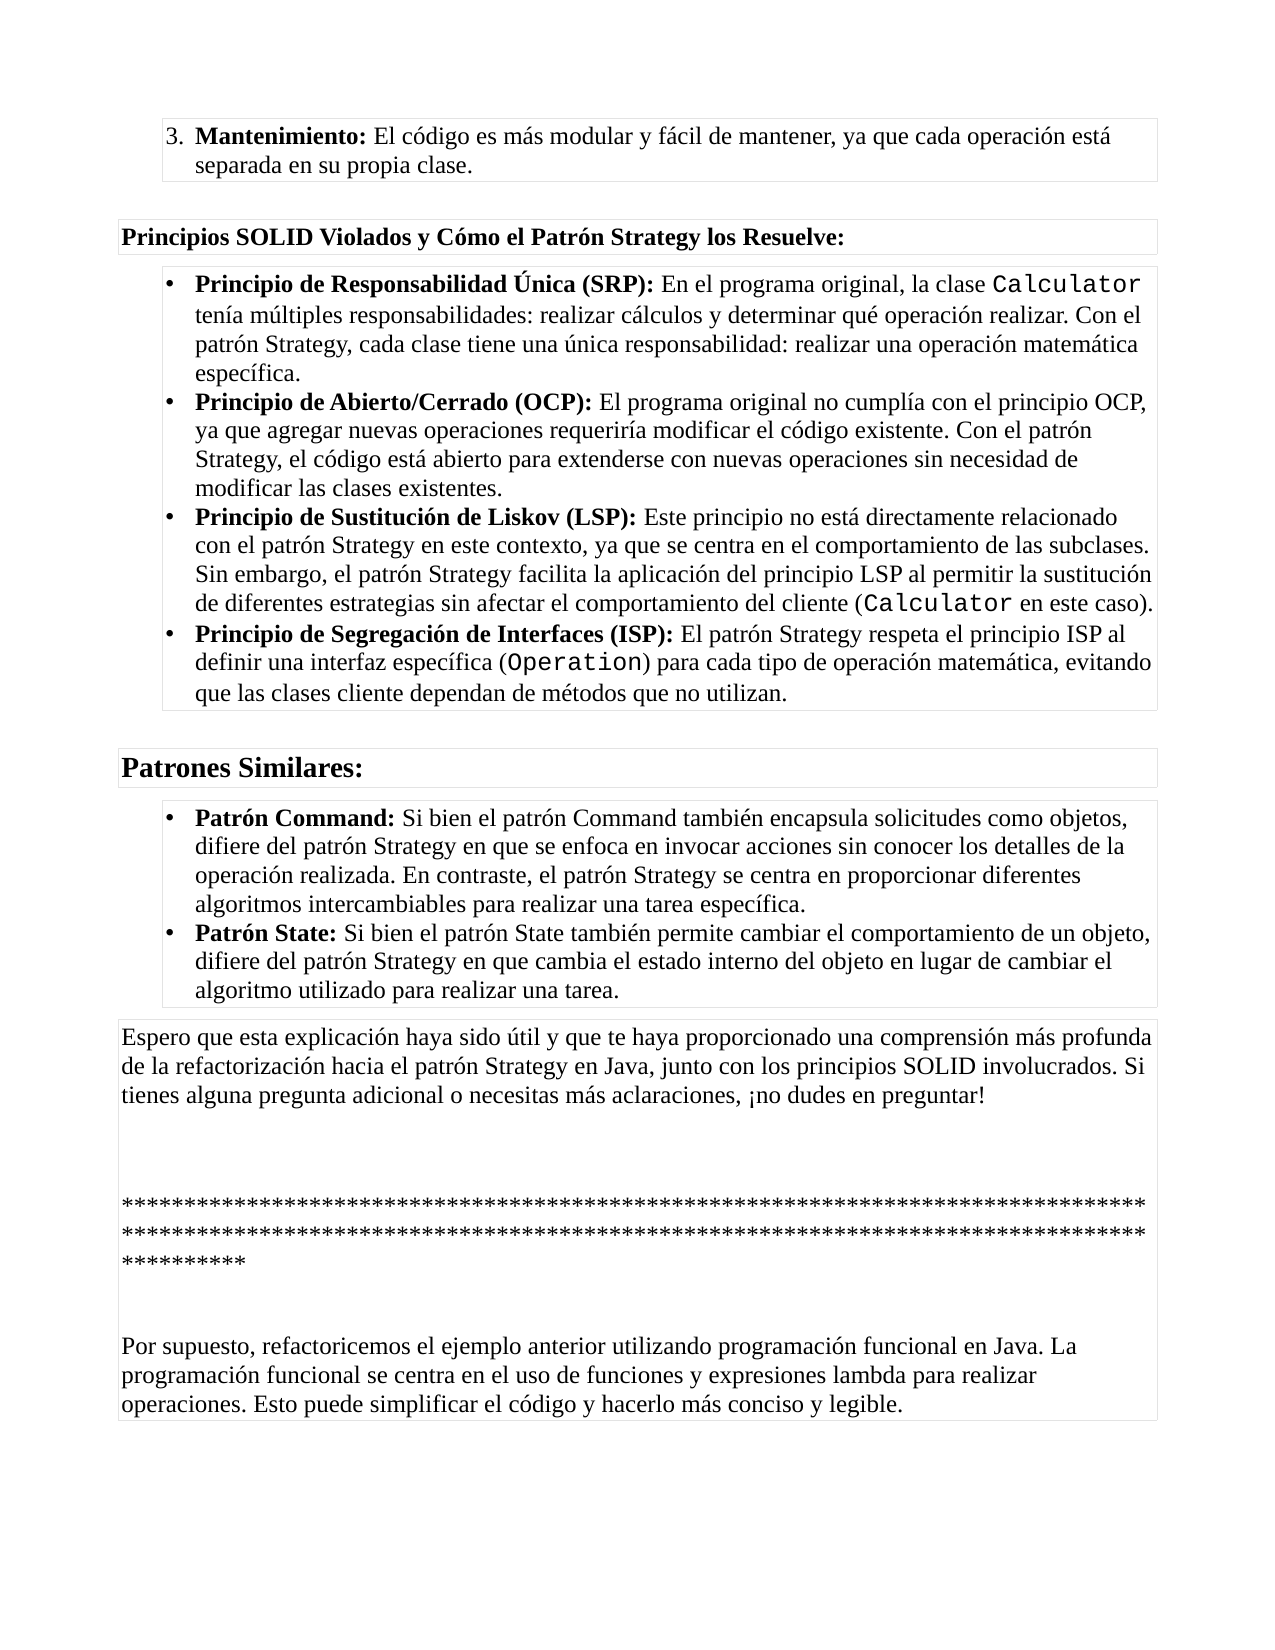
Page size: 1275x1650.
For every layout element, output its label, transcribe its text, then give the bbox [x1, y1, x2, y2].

text ****************************************************************************************************************************************************************************** [119, 1188, 1157, 1277]
subtitle Patrones Similares: [119, 749, 1157, 787]
list Principio de Sustitución de Liskov (LSP): Este principio no está directamente relacionado con el patrón Strategy en este contexto, ya que se centra en el comportamiento de las subclases. Sin embargo, el patrón Strategy facilita la aplicación del principio LSP al permitir la sustitución de diferentes estrategias sin afectar el comportamiento del cliente (Calculator en este caso). [163, 498, 1157, 616]
subtitle Principios SOLID Violados y Cómo el Patrón Strategy los Resuelve: [119, 220, 1157, 254]
list Principio de Abierto/Cerrado (OCP): El programa original no cumplía con el principio OCP, ya que agregar nuevas operaciones requeriría modificar el código existente. Con el patrón Strategy, el código está abierto para extenderse con nuevas operaciones sin necesidad de modificar las clases existentes. [163, 383, 1157, 498]
list Principio de Responsabilidad Única (SRP): En el programa original, la clase Calculator tenía múltiples responsabilidades: realizar cálculos y determinar qué operación realizar. Con el patrón Strategy, cada clase tiene una única responsabilidad: realizar una operación matemática específica. [163, 267, 1157, 383]
list Principio de Segregación de Interfaces (ISP): El patrón Strategy respeta el principio ISP al definir una interfaz específica (Operation) para cada tipo de operación matemática, evitando que las clases cliente dependan de métodos que no utilizan. [163, 616, 1157, 710]
text Por supuesto, refactoricemos el ejemplo anterior utilizando programación funcional en Java. La programación funcional se centra en el uso de funciones y expresiones lambda para realizar operaciones. Esto puede simplificar el código y hacerlo más conciso y legible. [119, 1328, 1157, 1420]
list Patrón Command: Si bien el patrón Command también encapsula solicitudes como objetos, difiere del patrón Strategy en que se enfoca en invocar acciones sin conocer los detalles de la operación realizada. En contraste, el patrón Strategy se centra en proporcionar diferentes algoritmos intercambiables para realizar una tarea específica. [163, 801, 1157, 914]
list Mantenimiento: El código es más modular y fácil de mantener, ya que cada operación está separada en su propia clase. [163, 119, 1157, 181]
text Espero que esta explicación haya sido útil y que te haya proporcionado una comprensión más profunda de la refactorización hacia el patrón Strategy en Java, junto con los principios SOLID involucrados. Si tienes alguna pregunta adicional o necesitas más aclaraciones, ¡no dudes en preguntar! [119, 1020, 1157, 1109]
list Patrón State: Si bien el patrón State también permite cambiar el comportamiento de un objeto, difiere del patrón Strategy en que cambia el estado interno del objeto en lugar de cambiar el algoritmo utilizado para realizar una tarea. [163, 914, 1157, 1007]
